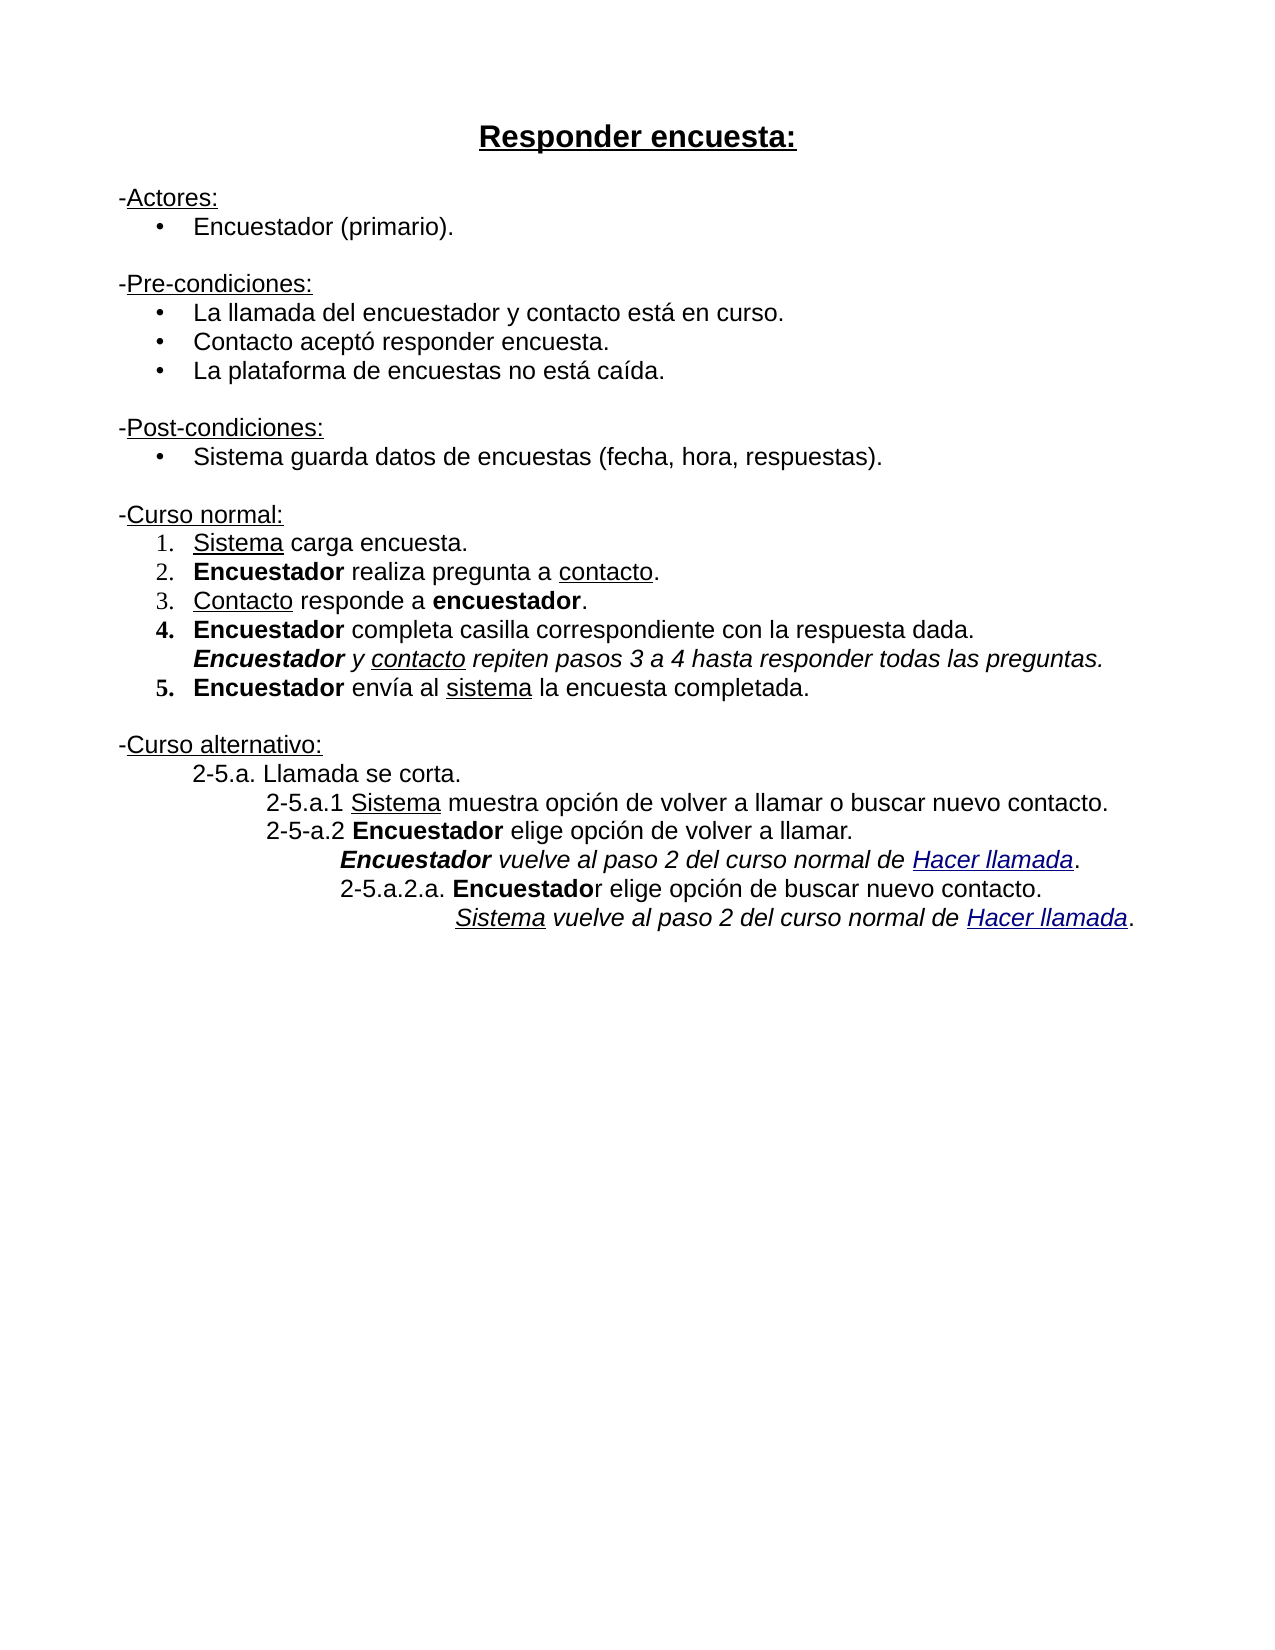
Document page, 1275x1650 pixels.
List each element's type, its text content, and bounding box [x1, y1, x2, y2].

text 2-5.a.1 Sistema muestra opción de volver a llamar o buscar nuevo contacto. [118, 788, 1157, 816]
text Sistema vuelve al paso 2 del curso normal de Hacer llamada. [118, 903, 1157, 931]
text 2-5.a. Llamada se corta. [118, 759, 1157, 788]
list Contacto aceptó responder encuesta. [156, 327, 1157, 356]
text 2-5.a.2.a. Encuestador elige opción de buscar nuevo contacto. [118, 874, 1157, 903]
text -Pre-condiciones: [118, 269, 1157, 298]
text -Curso alternativo: [118, 730, 1157, 759]
text Encuestador vuelve al paso 2 del curso normal de Hacer llamada. [118, 845, 1157, 874]
list Sistema guarda datos de encuestas (fecha, hora, respuestas). [156, 442, 1157, 471]
text -Curso normal: [118, 499, 1157, 528]
list Sistema carga encuesta. [156, 528, 1157, 557]
list Contacto responde a encuestador. [156, 586, 1157, 615]
list Encuestador completa casilla correspondiente con la respuesta dada. [156, 615, 1157, 644]
text -Actores: [118, 183, 1157, 212]
text Responder encuesta: [118, 118, 1157, 154]
list La plataforma de encuestas no está caída. [156, 356, 1157, 384]
text -Post-condiciones: [118, 413, 1157, 442]
list Encuestador (primario). [156, 212, 1157, 240]
text 2-5-a.2 Encuestador elige opción de volver a llamar. [118, 816, 1157, 845]
list Encuestador realiza pregunta a contacto. [156, 557, 1157, 586]
list Encuestador envía al sistema la encuesta completada. [156, 672, 1157, 701]
list Encuestador y contacto repiten pasos 3 a 4 hasta responder todas las preguntas. [156, 644, 1157, 672]
list La llamada del encuestador y contacto está en curso. [156, 298, 1157, 327]
